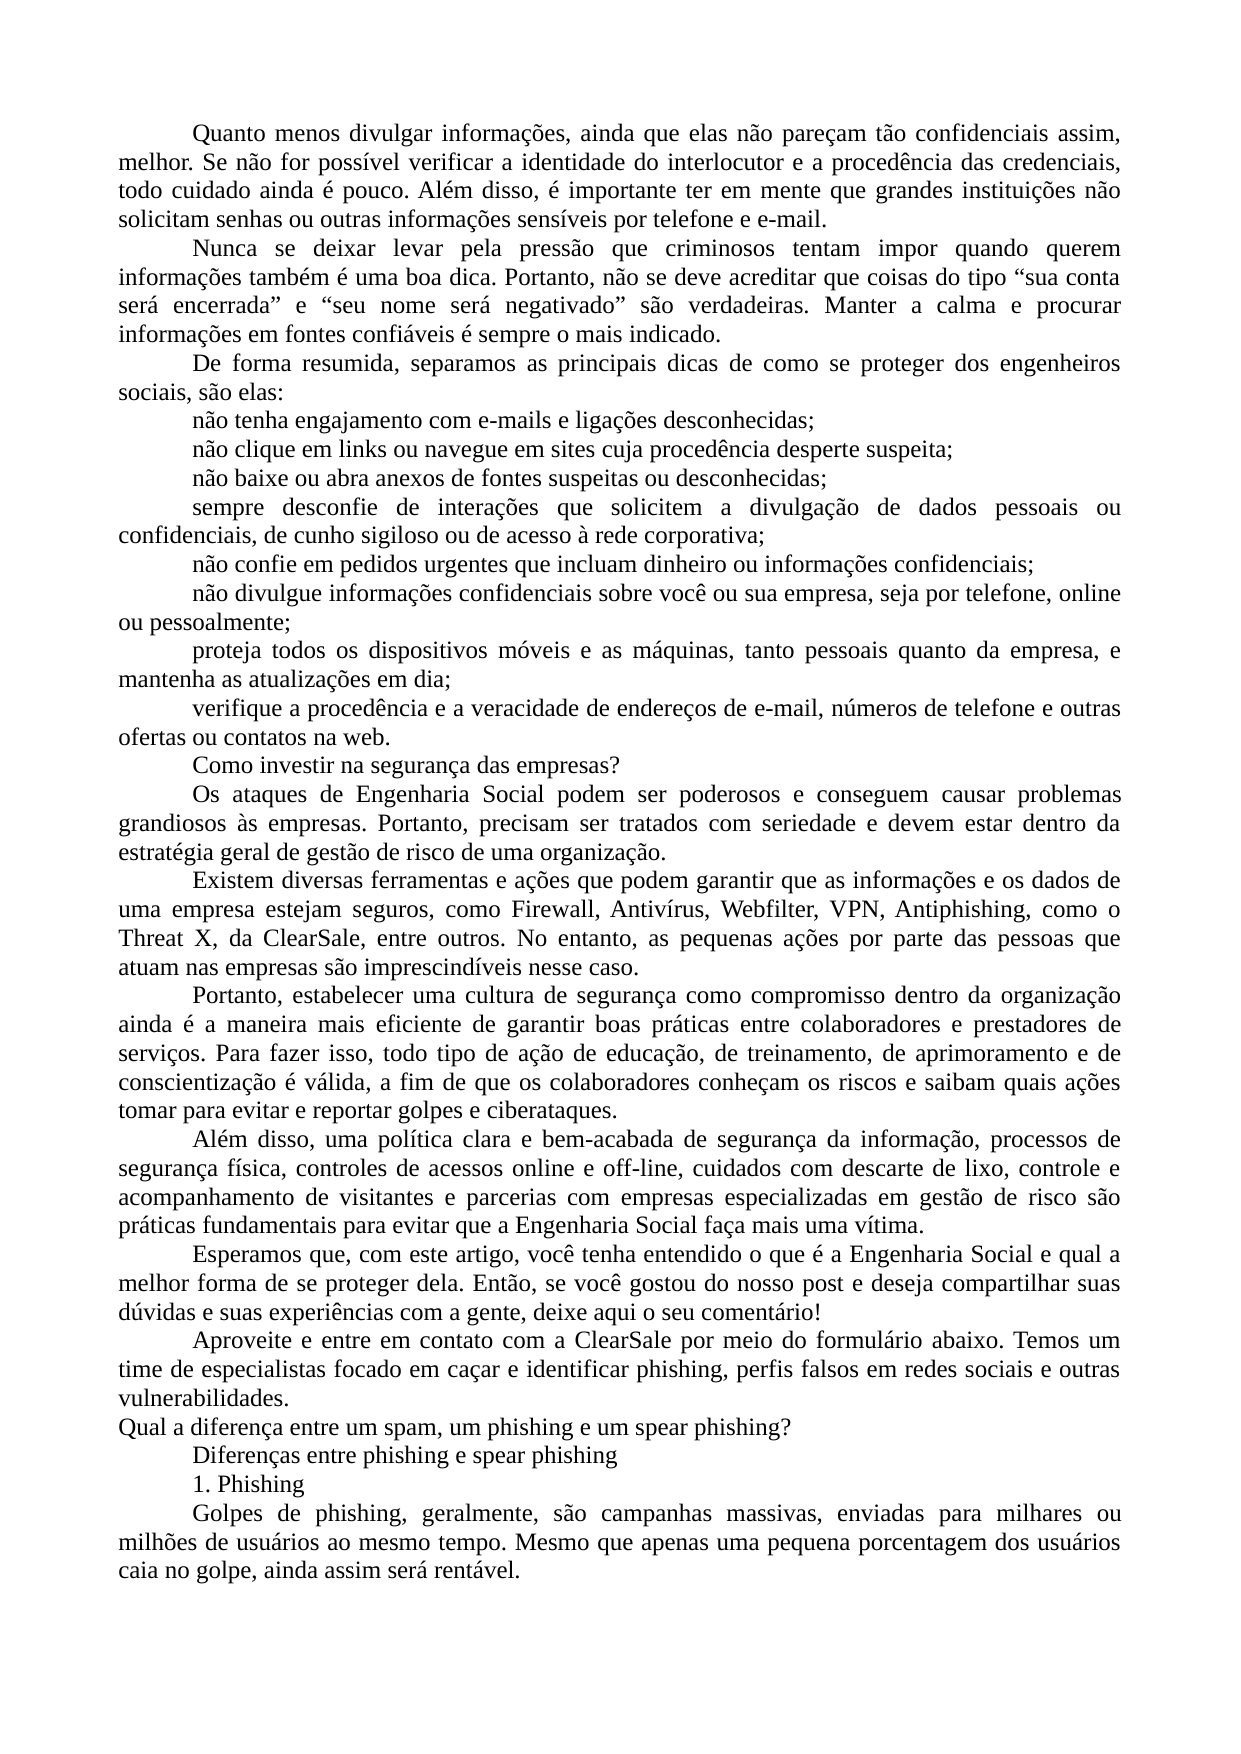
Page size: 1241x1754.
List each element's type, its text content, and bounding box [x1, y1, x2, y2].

text Portanto, estabelecer uma cultura de segurança como compromisso dentro da organização ainda é a maneira mais eficiente de garantir boas práticas entre colaboradores e prestadores de serviços. Para fazer isso, todo tipo de ação de educação, de treinamento, de aprimoramento e de conscientização é válida, a fim de que os colaboradores conheçam os riscos e saibam quais ações tomar para evitar e reportar golpes e ciberataques. [118, 981, 1122, 1124]
text Além disso, uma política clara e bem-acabada de segurança da informação, processos de segurança física, controles de acessos online e off-line, cuidados com descarte de lixo, controle e acompanhamento de visitantes e parcerias com empresas especializadas em gestão de risco são práticas fundamentais para evitar que a Engenharia Social faça mais uma vítima. [118, 1124, 1122, 1239]
text Esperamos que, com este artigo, você tenha entendido o que é a Engenharia Social e qual a melhor forma de se proteger dela. Então, se você gostou do nosso post e deseja compartilhar suas dúvidas e suas experiências com a gente, deixe aqui o seu comentário! [118, 1239, 1122, 1326]
text não confie em pedidos urgentes que incluam dinheiro ou informações confidenciais; [118, 549, 1122, 578]
text 1. Phishing [118, 1469, 1122, 1498]
text Golpes de phishing, geralmente, são campanhas massivas, enviadas para milhares ou milhões de usuários ao mesmo tempo. Mesmo que apenas uma pequena porcentagem dos usuários caia no golpe, ainda assim será rentável. [118, 1498, 1122, 1584]
text não clique em links ou navegue em sites cuja procedência desperte suspeita; [118, 434, 1122, 463]
text não tenha engajamento com e-mails e ligações desconhecidas; [118, 406, 1122, 434]
text Aproveite e entre em contato com a ClearSale por meio do formulário abaixo. Temos um time de especialistas focado em caçar e identificar phishing, perfis falsos em redes sociais e outras vulnerabilidades. [118, 1326, 1122, 1412]
text Quanto menos divulgar informações, ainda que elas não pareçam tão confidenciais assim, melhor. Se não for possível verificar a identidade do interlocutor e a procedência das credenciais, todo cuidado ainda é pouco. Além disso, é importante ter em mente que grandes instituições não solicitam senhas ou outras informações sensíveis por telefone e e-mail. [118, 118, 1122, 233]
text sempre desconfie de interações que solicitem a divulgação de dados pessoais ou confidenciais, de cunho sigiloso ou de acesso à rede corporativa; [118, 492, 1122, 549]
text proteja todos os dispositivos móveis e as máquinas, tanto pessoais quanto da empresa, e mantenha as atualizações em dia; [118, 636, 1122, 693]
text não baixe ou abra anexos de fontes suspeitas ou desconhecidas; [118, 463, 1122, 492]
text Diferenças entre phishing e spear phishing [118, 1441, 1122, 1469]
text Qual a diferença entre um spam, um phishing e um spear phishing? [118, 1412, 1122, 1441]
text verifique a procedência e a veracidade de endereços de e-mail, números de telefone e outras ofertas ou contatos na web. [118, 693, 1122, 751]
text não divulgue informações confidenciais sobre você ou sua empresa, seja por telefone, online ou pessoalmente; [118, 578, 1122, 636]
text Como investir na segurança das empresas? [118, 751, 1122, 779]
text Os ataques de Engenharia Social podem ser poderosos e conseguem causar problemas grandiosos às empresas. Portanto, precisam ser tratados com seriedade e devem estar dentro da estratégia geral de gestão de risco de uma organização. [118, 779, 1122, 866]
text De forma resumida, separamos as principais dicas de como se proteger dos engenheiros sociais, são elas: [118, 348, 1122, 406]
text Nunca se deixar levar pela pressão que criminosos tentam impor quando querem informações também é uma boa dica. Portanto, não se deve acreditar que coisas do tipo “sua conta será encerrada” e “seu nome será negativado” são verdadeiras. Manter a calma e procurar informações em fontes confiáveis é sempre o mais indicado. [118, 233, 1122, 348]
text Existem diversas ferramentas e ações que podem garantir que as informações e os dados de uma empresa estejam seguros, como Firewall, Antivírus, Webfilter, VPN, Antiphishing, como o Threat X, da ClearSale, entre outros. No entanto, as pequenas ações por parte das pessoas que atuam nas empresas são imprescindíveis nesse caso. [118, 866, 1122, 981]
